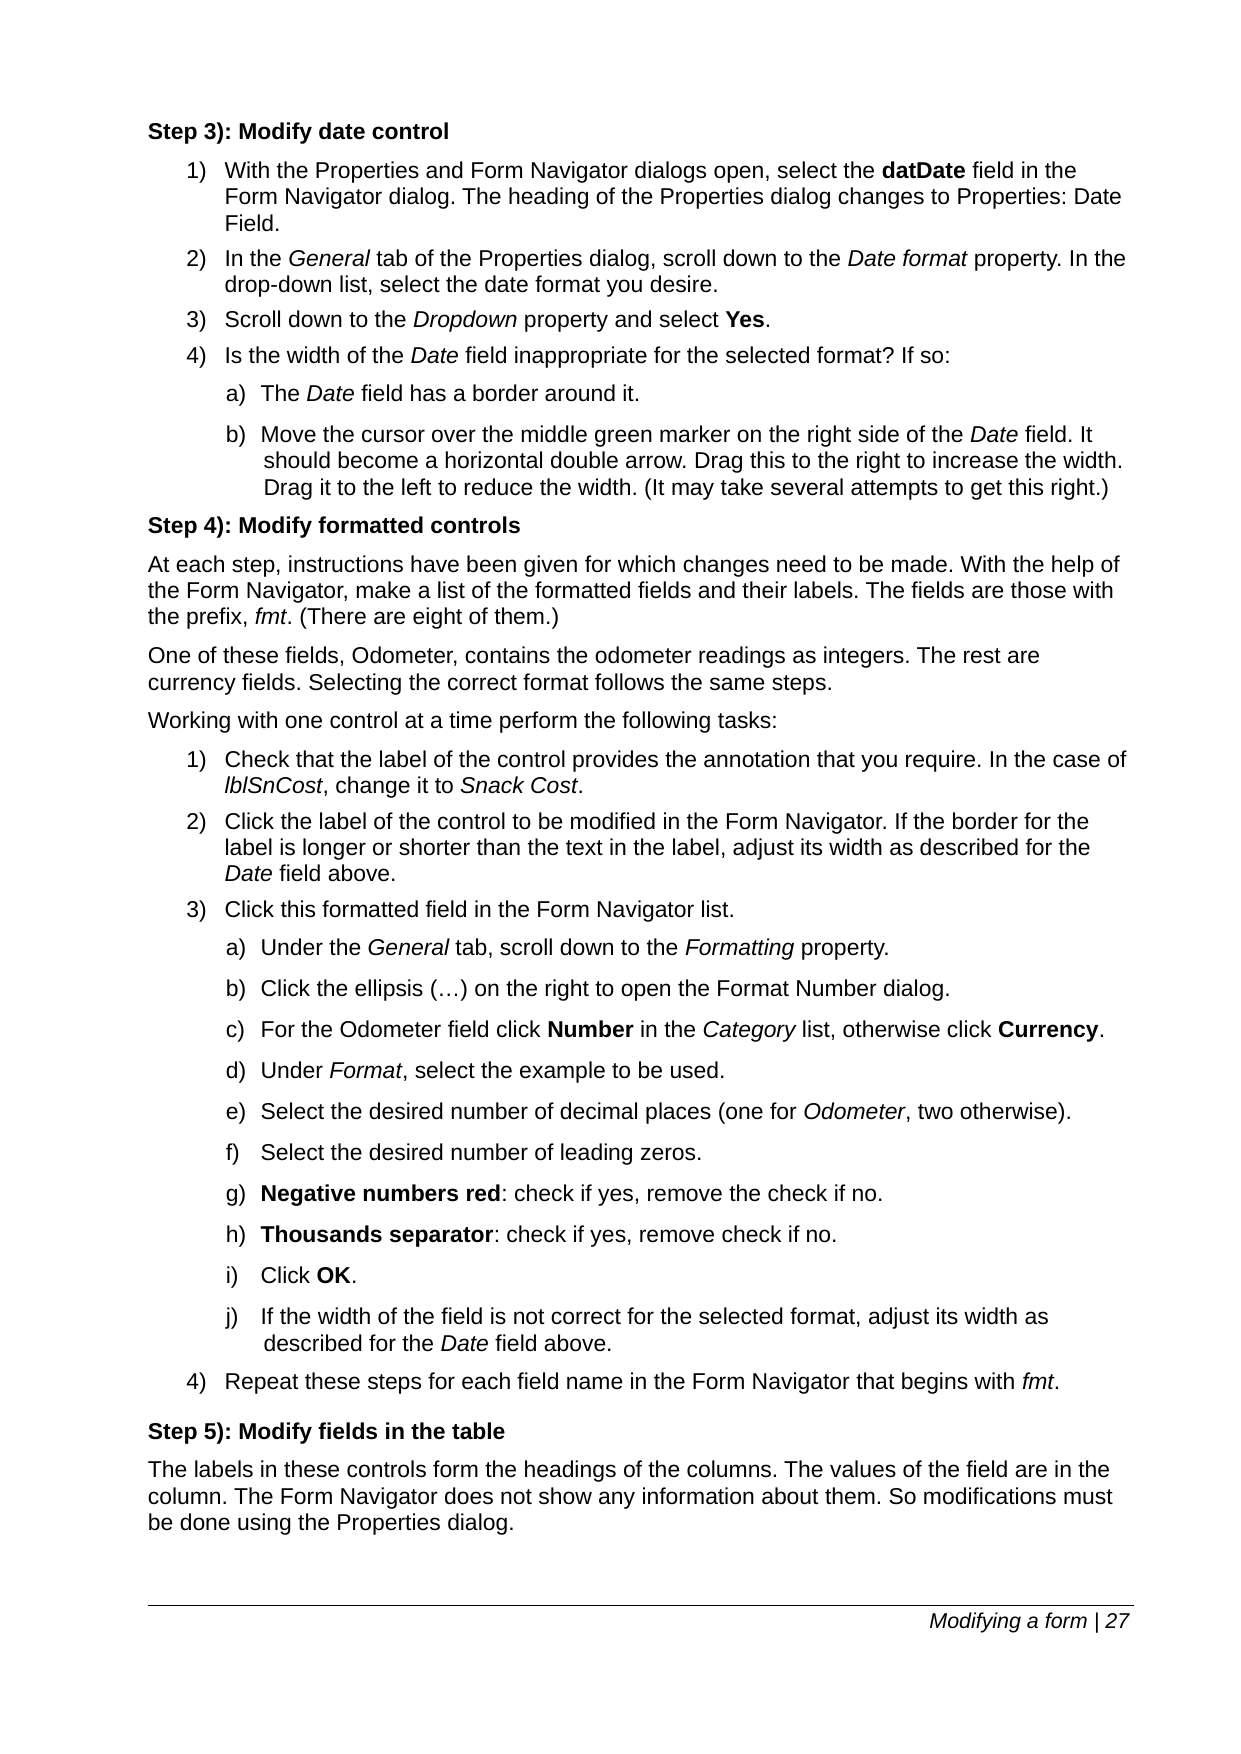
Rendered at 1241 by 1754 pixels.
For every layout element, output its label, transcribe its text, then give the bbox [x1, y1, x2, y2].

list Under Format, select the example to be used. [223, 1054, 1134, 1086]
list In the General tab of the Properties dialog, scroll down to the Date format property. In the drop-down list, select the date format you desire. [207, 245, 1134, 298]
list Check that the label of the control provides the annotation that you require. In the case of lblSnCost, change it to Snack Cost. [207, 746, 1134, 799]
text At each step, instructions have been given for which changes need to be made. With the help of the Form Navigator, make a list of the formatted fields and their labels. The fields are those with the prefix, fmt. (There are eight of them.) [148, 551, 1134, 629]
list Scroll down to the Dropdown property and select Yes. [207, 306, 1134, 333]
list Click this formatted field in the Form Navigator list. [207, 896, 1134, 922]
list With the Properties and Form Navigator dialogs open, select the datDate field in the Form Navigator dialog. The heading of the Properties dialog changes to Properties: Date Field. [207, 157, 1134, 236]
list Click the ellipsis (…) on the right to open the Format Number dialog. [223, 972, 1134, 1004]
list Click the label of the control to be modified in the Form Navigator. If the border for the label is longer or shorter than the text in the label, adjust its width as described for the Date field above. [207, 808, 1134, 887]
list Move the cursor over the middle green marker on the right side of the Date field. It should become a horizontal double arrow. Drag this to the right to increase the width. Drag it to the left to reduce the width. (It may take several attempts to get this right.) [223, 418, 1134, 503]
text Working with one control at a time perform the following tasks: [148, 707, 1134, 734]
text The labels in these controls form the headings of the columns. The values of the field are in the column. The Form Navigator does not show any information about them. So modifications must be done using the Properties dialog. [148, 1456, 1134, 1535]
text Step 3): Modify date control [148, 118, 1134, 144]
list The Date field has a border around it. [223, 377, 1134, 409]
list Thousands separator: check if yes, remove check if no. [223, 1218, 1134, 1250]
text Step 5): Modify fields in the table [148, 1418, 1134, 1444]
text Step 4): Modify formatted controls [148, 512, 1134, 538]
list For the Odometer field click Number in the Category list, otherwise click Currency. [223, 1013, 1134, 1045]
list Repeat these steps for each field name in the Form Navigator that begins with fmt. [207, 1368, 1134, 1394]
list Negative numbers red: check if yes, remove the check if no. [223, 1177, 1134, 1209]
list Select the desired number of leading zeros. [223, 1136, 1134, 1168]
list Is the width of the Date field inappropriate for the selected format? If so: [207, 342, 1134, 368]
text One of these fields, Odometer, contains the odometer readings as integers. The rest are currency fields. Selecting the correct format follows the same steps. [148, 642, 1134, 695]
list Select the desired number of decimal places (one for Odometer, two otherwise). [223, 1095, 1134, 1127]
list Click OK. [223, 1259, 1134, 1291]
list Under the General tab, scroll down to the Formatting property. [223, 931, 1134, 963]
list If the width of the field is not correct for the selected format, adjust its width as described for the Date field above. [223, 1300, 1134, 1359]
